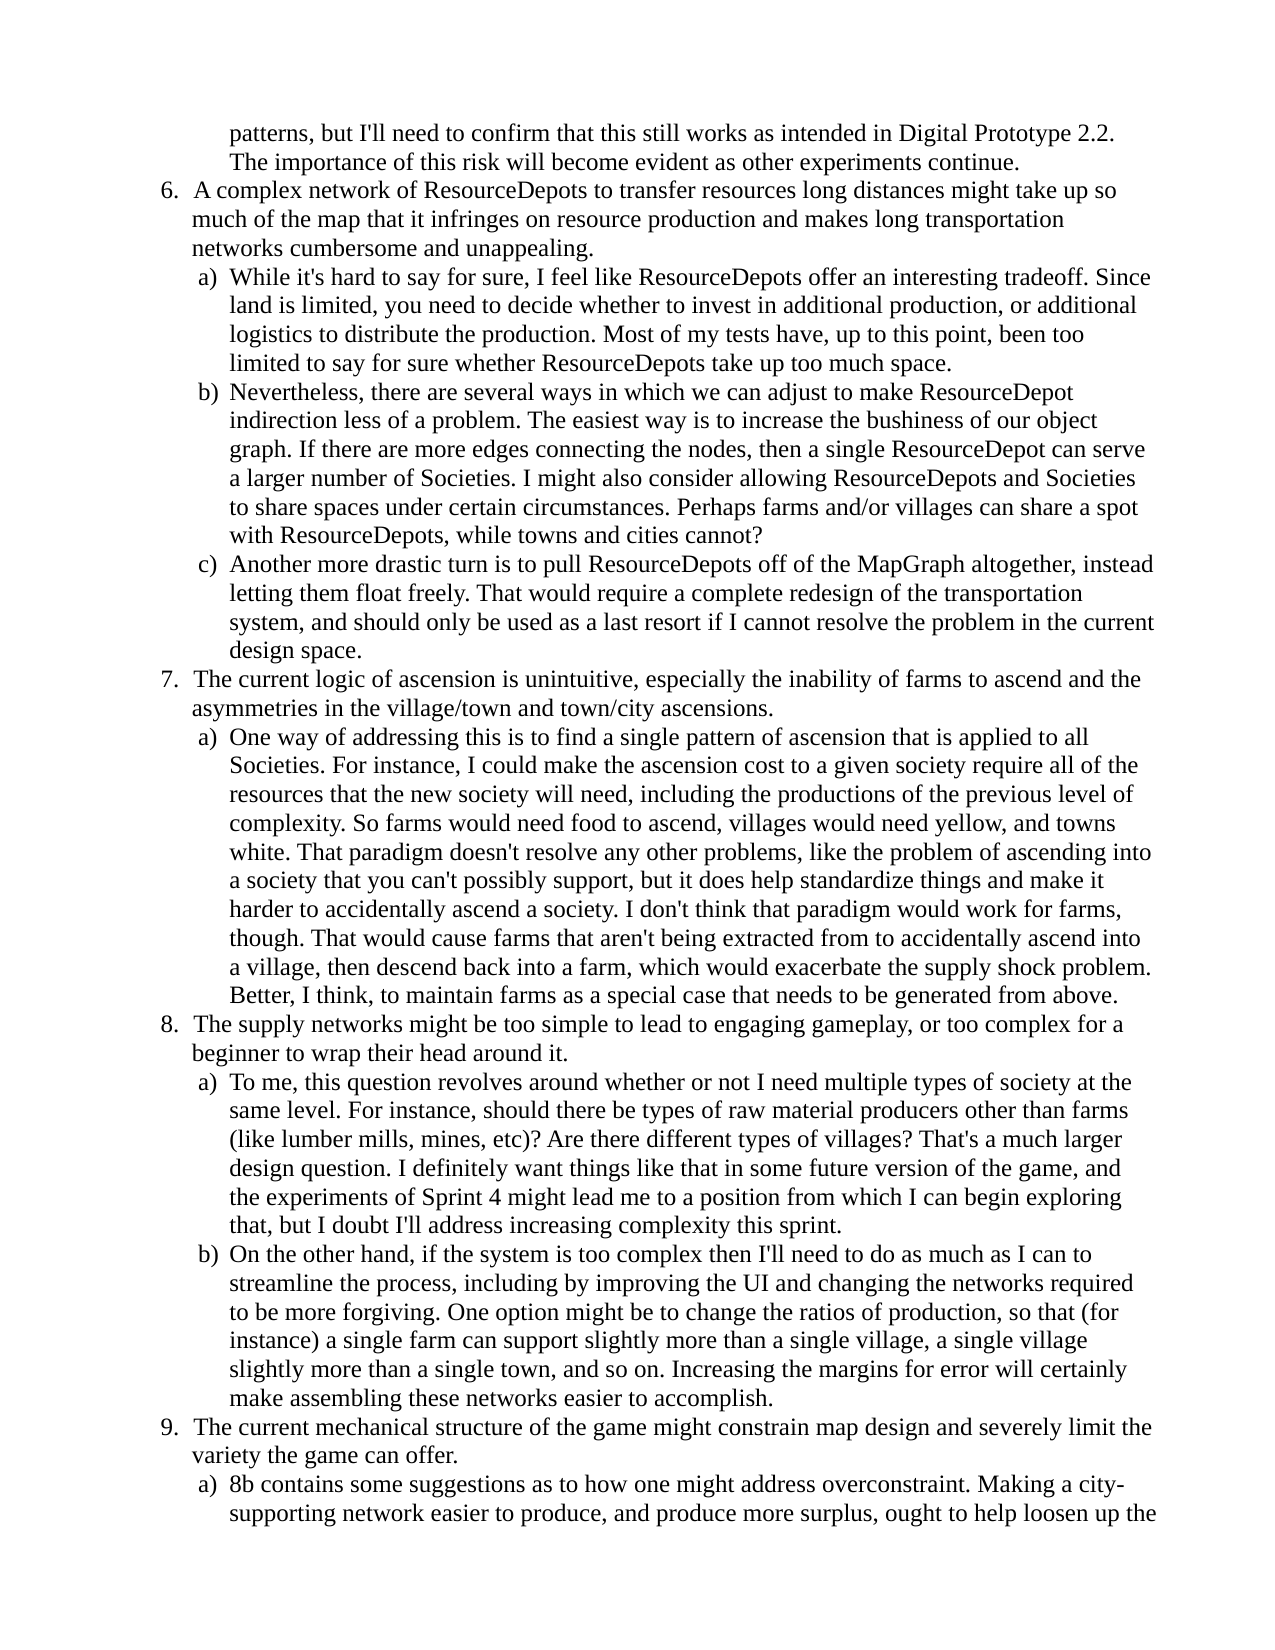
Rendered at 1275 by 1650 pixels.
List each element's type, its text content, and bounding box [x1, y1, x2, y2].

list 8b contains some suggestions as to how one might address overconstraint. Making a city-supporting network easier to produce, and produce more surplus, ought to help loosen up the [192, 1469, 1157, 1527]
list One way of addressing this is to find a single pattern of ascension that is applied to all Societies. For instance, I could make the ascension cost to a given society require all of the resources that the new society will need, including the productions of the previous level of complexity. So farms would need food to ascend, villages would need yellow, and towns white. That paradigm doesn't resolve any other problems, like the problem of ascending into a society that you can't possibly support, but it does help standardize things and make it harder to accidentally ascend a society. I don't think that paradigm would work for farms, though. That would cause farms that aren't being extracted from to accidentally ascend into a village, then descend back into a farm, which would exacerbate the supply shock problem. Better, I think, to maintain farms as a special case that needs to be generated from above. [192, 722, 1157, 1009]
list To me, this question revolves around whether or not I need multiple types of society at the same level. For instance, should there be types of raw material producers other than farms (like lumber mills, mines, etc)? Are there different types of villages? That's a much larger design question. I definitely want things like that in some future version of the game, and the experiments of Sprint 4 might lead me to a position from which I can begin exploring that, but I doubt I'll address increasing complexity this sprint. [192, 1067, 1157, 1239]
list The current logic of ascension is unintuitive, especially the inability of farms to ascend and the asymmetries in the village/town and town/city ascensions. [154, 664, 1157, 722]
list On the other hand, if the system is too complex then I'll need to do as much as I can to streamline the process, including by improving the UI and changing the networks required to be more forgiving. One option might be to change the ratios of production, so that (for instance) a single farm can support slightly more than a single village, a single village slightly more than a single town, and so on. Increasing the margins for error will certainly make assembling these networks easier to accomplish. [192, 1239, 1157, 1412]
list Nevertheless, there are several ways in which we can adjust to make ResourceDepot indirection less of a problem. The easiest way is to increase the bushiness of our object graph. If there are more edges connecting the nodes, then a single ResourceDepot can serve a larger number of Societies. I might also consider allowing ResourceDepots and Societies to share spaces under certain circumstances. Perhaps farms and/or villages can share a spot with ResourceDepots, while towns and cities cannot? [192, 377, 1157, 549]
list A complex network of ResourceDepots to transfer resources long distances might take up so much of the map that it infringes on resource production and makes long transportation networks cumbersome and unappealing. [154, 176, 1157, 262]
list The current mechanical structure of the game might constrain map design and severely limit the variety the game can offer. [154, 1412, 1157, 1469]
list patterns, but I'll need to confirm that this still works as intended in Digital Prototype 2.2. The importance of this risk will become evident as other experiments continue. [192, 118, 1157, 176]
list The supply networks might be too simple to lead to engaging gameplay, or too complex for a beginner to wrap their head around it. [154, 1009, 1157, 1067]
list While it's hard to say for sure, I feel like ResourceDepots offer an interesting tradeoff. Since land is limited, you need to decide whether to invest in additional production, or additional logistics to distribute the production. Most of my tests have, up to this point, been too limited to say for sure whether ResourceDepots take up too much space. [192, 262, 1157, 377]
list Another more drastic turn is to pull ResourceDepots off of the MapGraph altogether, instead letting them float freely. That would require a complete redesign of the transportation system, and should only be used as a last resort if I cannot resolve the problem in the current design space. [192, 549, 1157, 664]
